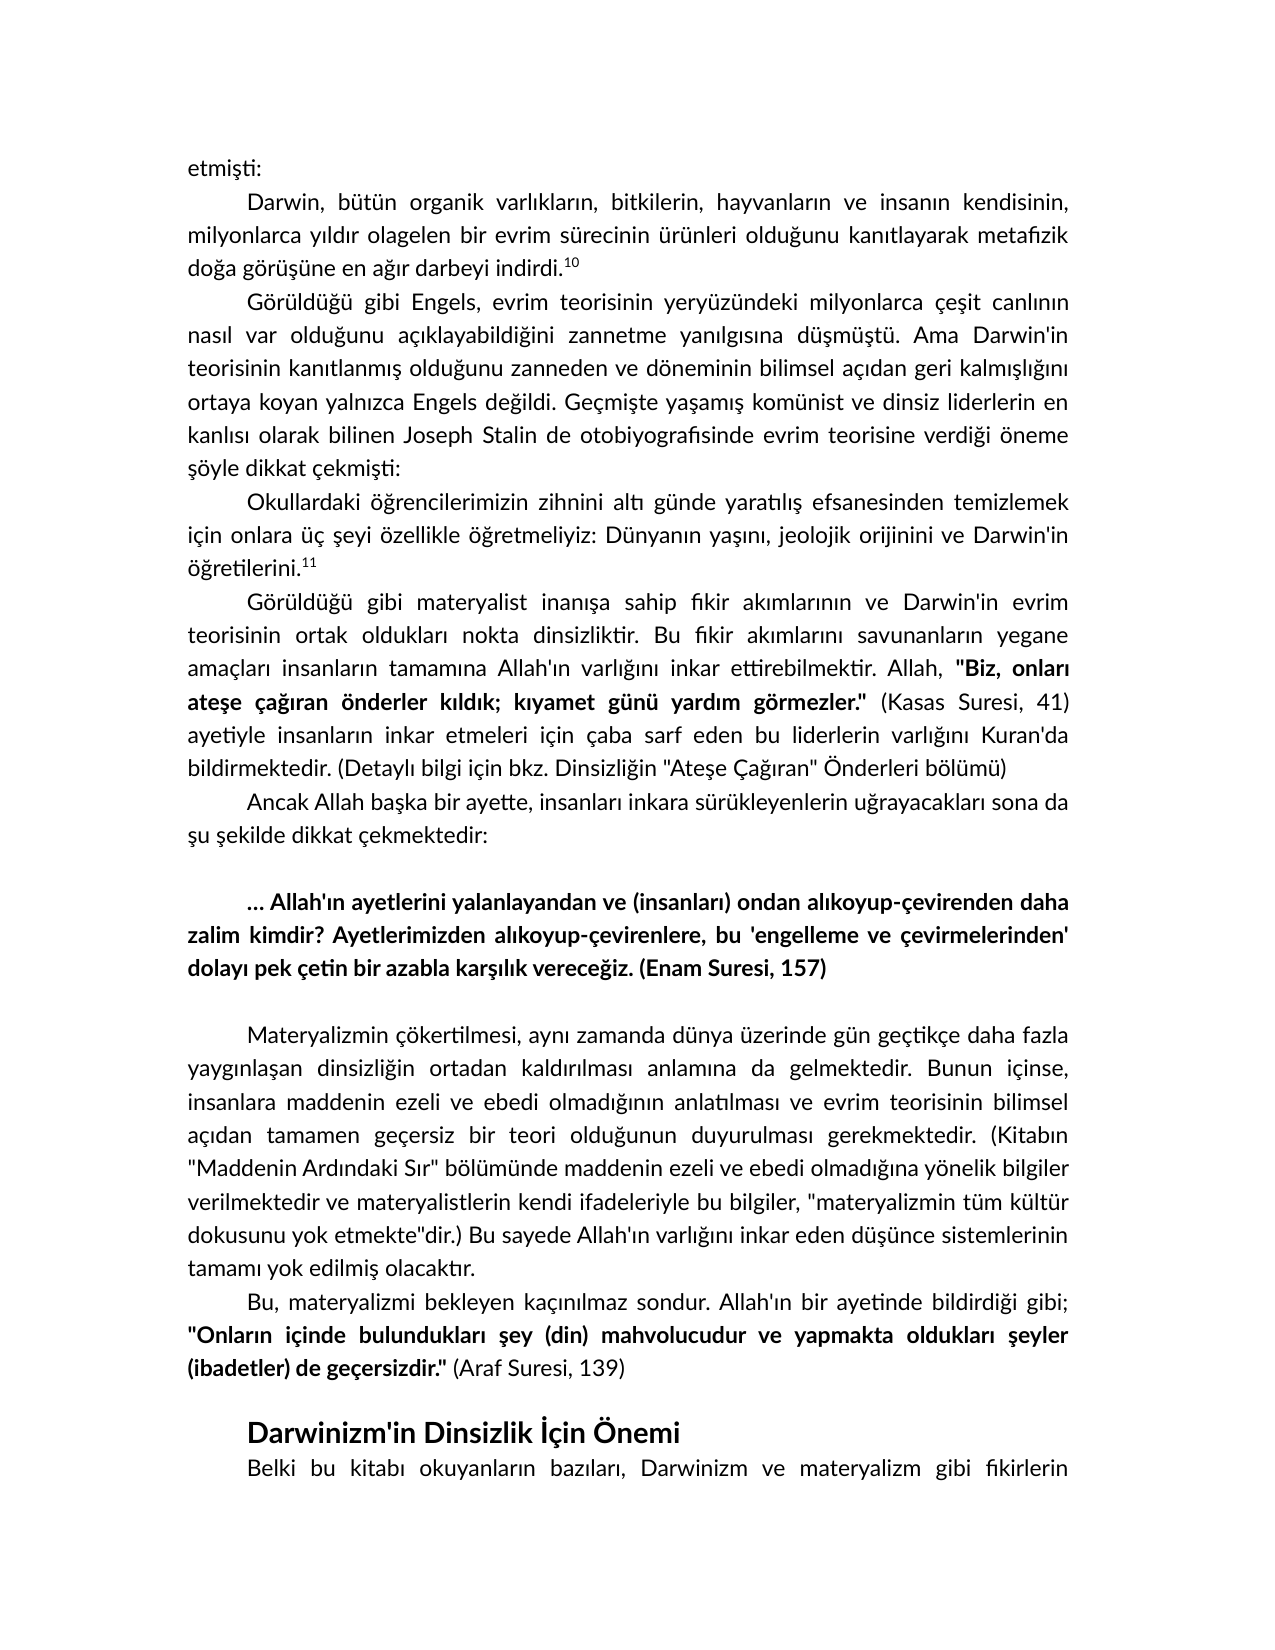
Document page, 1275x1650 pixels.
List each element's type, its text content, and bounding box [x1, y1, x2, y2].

text Belki bu kitabı okuyanların bazıları, Darwinizm ve materyalizm gibi fikirlerin [187, 1450, 1070, 1483]
text etmişti: [187, 150, 1070, 183]
text Bu, materyalizmi bekleyen kaçınılmaz sondur. Allah'ın bir ayetinde bildirdiği gibi; "Onların içinde bulundukları şey (din) mahvolucudur ve yapmakta oldukları şeyler (ibadetler) de geçersizdir." (Araf Suresi, 139) [187, 1283, 1070, 1383]
text Ancak Allah başka bir ayette, insanları inkara sürükleyenlerin uğrayacakları sona da şu şekilde dikkat çekmektedir: [187, 783, 1070, 850]
text Darwinizm'in Dinsizlik İçin Önemi [187, 1417, 1070, 1450]
text Görüldüğü gibi Engels, evrim teorisinin yeryüzündeki milyonlarca çeşit canlının nasıl var olduğunu açıklayabildiğini zannetme yanılgısına düşmüştü. Ama Darwin'in teorisinin kanıtlanmış olduğunu zanneden ve döneminin bilimsel açıdan geri kalmışlığını ortaya koyan yalnızca Engels değildi. Geçmişte yaşamış komünist ve dinsiz liderlerin en kanlısı olarak bilinen Joseph Stalin de otobiyografisinde evrim teorisine verdiği öneme şöyle dikkat çekmişti: [187, 283, 1070, 483]
text Okullardaki öğrencilerimizin zihnini altı günde yaratılış efsanesinden temizlemek için onlara üç şeyi özellikle öğretmeliyiz: Dünyanın yaşını, jeolojik orijinini ve Darwin'in öğretilerini.11 [187, 483, 1070, 583]
text Materyalizmin çökertilmesi, aynı zamanda dünya üzerinde gün geçtikçe daha fazla yaygınlaşan dinsizliğin ortadan kaldırılması anlamına da gelmektedir. Bunun içinse, insanlara maddenin ezeli ve ebedi olmadığının anlatılması ve evrim teorisinin bilimsel açıdan tamamen geçersiz bir teori olduğunun duyurulması gerekmektedir. (Kitabın "Maddenin Ardındaki Sır" bölümünde maddenin ezeli ve ebedi olmadığına yönelik bilgiler verilmektedir ve materyalistlerin kendi ifadeleriyle bu bilgiler, "materyalizmin tüm kültür dokusunu yok etmekte"dir.) Bu sayede Allah'ın varlığını inkar eden düşünce sistemlerinin tamamı yok edilmiş olacaktır. [187, 1017, 1070, 1283]
text Darwin, bütün organik varlıkların, bitkilerin, hayvanların ve insanın kendisinin, milyonlarca yıldır olagelen bir evrim sürecinin ürünleri olduğunu kanıtlayarak metafizik doğa görüşüne en ağır darbeyi indirdi.10 [187, 183, 1070, 283]
text … Allah'ın ayetlerini yalanlayandan ve (insanları) ondan alıkoyup-çevirenden daha zalim kimdir? Ayetlerimizden alıkoyup-çevirenlere, bu 'engelleme ve çevirmelerinden' dolayı pek çetin bir azabla karşılık vereceğiz. (Enam Suresi, 157) [187, 883, 1070, 983]
text Görüldüğü gibi materyalist inanışa sahip fikir akımlarının ve Darwin'in evrim teorisinin ortak oldukları nokta dinsizliktir. Bu fikir akımlarını savunanların yegane amaçları insanların tamamına Allah'ın varlığını inkar ettirebilmektir. Allah, "Biz, onları ateşe çağıran önderler kıldık; kıyamet günü yardım görmezler." (Kasas Suresi, 41) ayetiyle insanların inkar etmeleri için çaba sarf eden bu liderlerin varlığını Kuran'da bildirmektedir. (Detaylı bilgi için bkz. Dinsizliğin "Ateşe Çağıran" Önderleri bölümü) [187, 583, 1070, 783]
